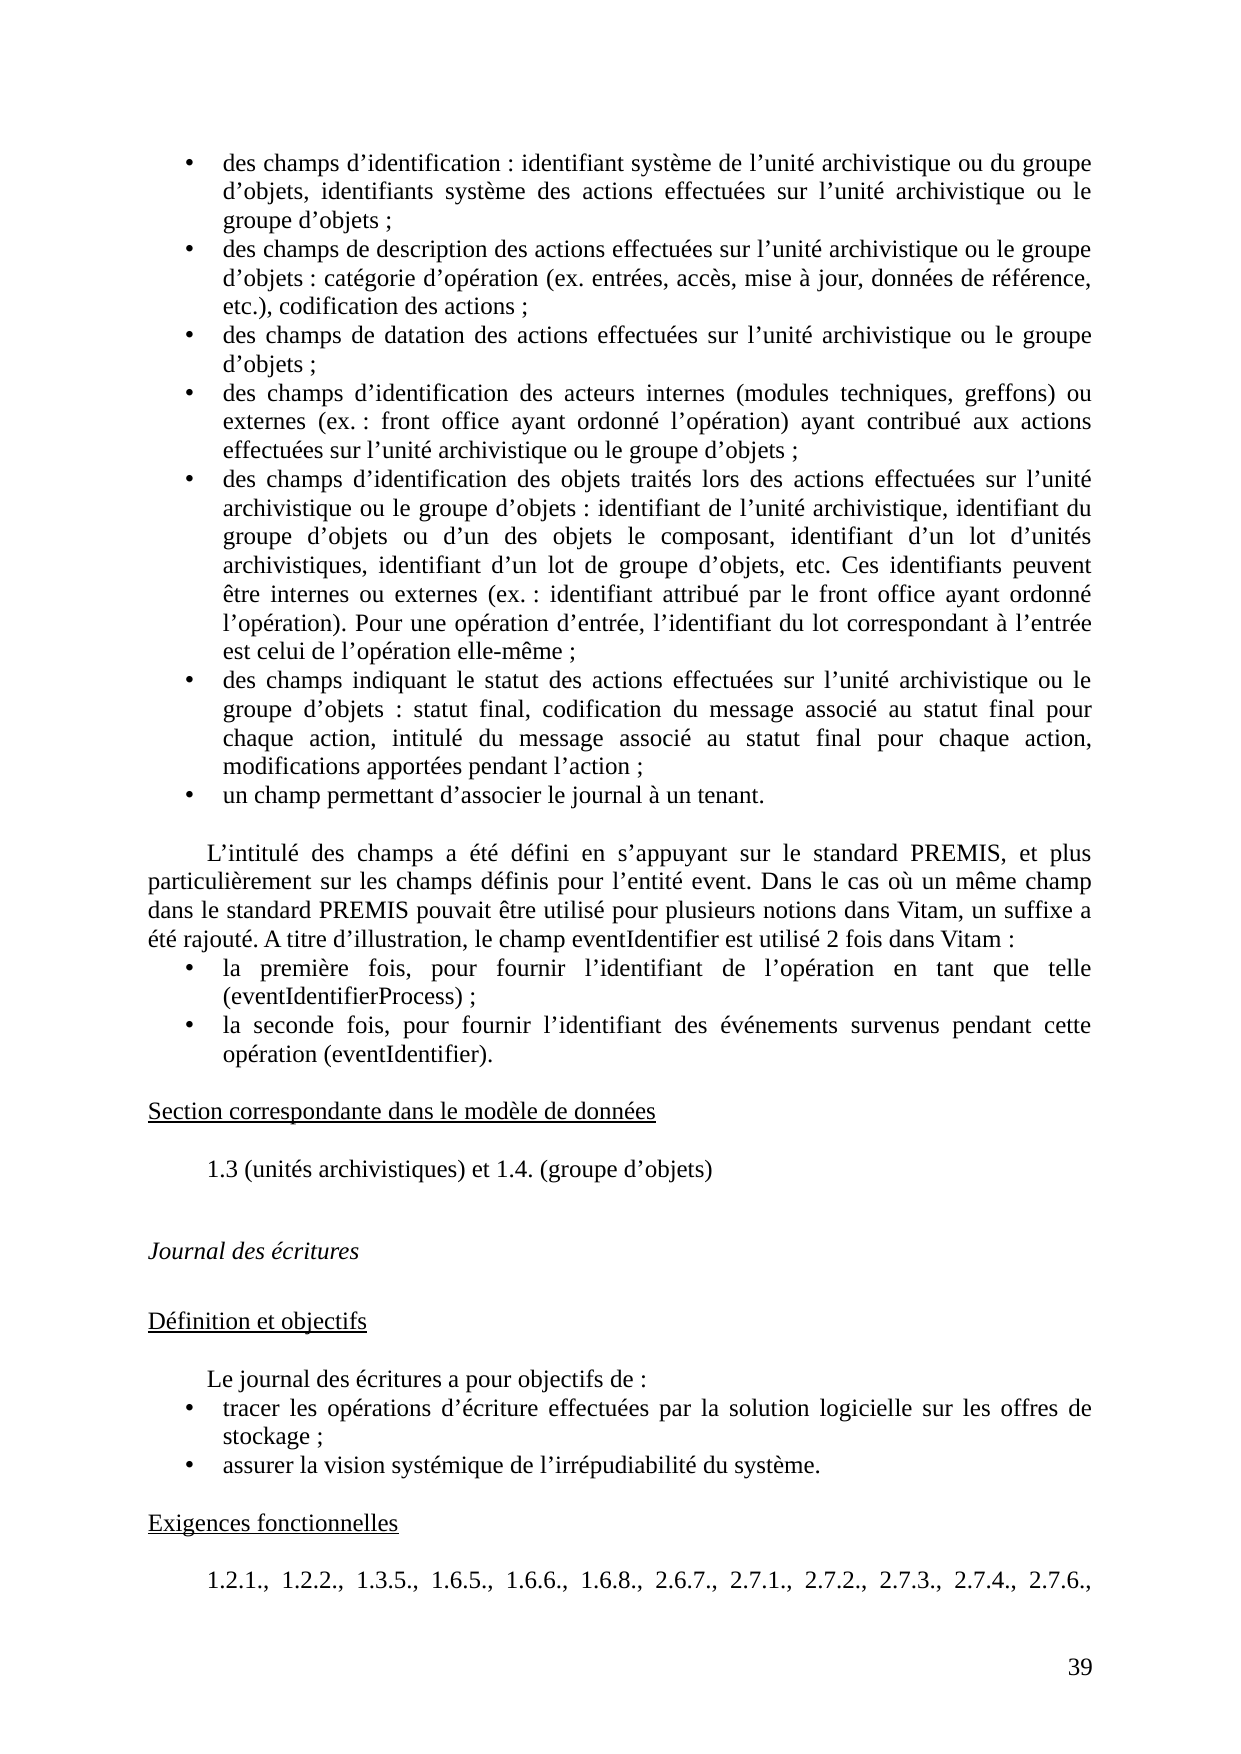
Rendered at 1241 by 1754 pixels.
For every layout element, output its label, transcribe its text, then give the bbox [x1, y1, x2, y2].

text L’intitulé des champs a été défini en s’appuyant sur le standard PREMIS, et plus particulièrement sur les champs définis pour l’entité event. Dans le cas où un même champ dans le standard PREMIS pouvait être utilisé pour plusieurs notions dans Vitam, un suffixe a été rajouté. A titre d’illustration, le champ eventIdentifier est utilisé 2 fois dans Vitam : [148, 838, 1093, 953]
text Le journal des écritures a pour objectifs de : [148, 1364, 1093, 1393]
subtitle Journal des écritures [148, 1236, 1093, 1265]
list des champs d’identification : identifiant système de l’unité archivistique ou du groupe d’objets, identifiants système des actions effectuées sur l’unité archivistique ou le groupe d’objets ; [185, 148, 1093, 234]
list tracer les opérations d’écriture effectuées par la solution logicielle sur les offres de stockage ; [185, 1393, 1093, 1450]
text Définition et objectifs [148, 1306, 1093, 1335]
text Section correspondante dans le modèle de données [148, 1096, 1093, 1125]
list des champs d’identification des acteurs internes (modules techniques, greffons) ou externes (ex. : front office ayant ordonné l’opération) ayant contribué aux actions effectuées sur l’unité archivistique ou le groupe d’objets ; [185, 378, 1093, 464]
list la seconde fois, pour fournir l’identifiant des événements survenus pendant cette opération (eventIdentifier). [185, 1010, 1093, 1068]
text 1.2.1., 1.2.2., 1.3.5., 1.6.5., 1.6.6., 1.6.8., 2.6.7., 2.7.1., 2.7.2., 2.7.3., 2.7.4., 2.7.6., [148, 1565, 1093, 1594]
text Exigences fonctionnelles [148, 1508, 1093, 1536]
list des champs de datation des actions effectuées sur l’unité archivistique ou le groupe d’objets ; [185, 320, 1093, 378]
list un champ permettant d’associer le journal à un tenant. [185, 780, 1093, 809]
list des champs d’identification des objets traités lors des actions effectuées sur l’unité archivistique ou le groupe d’objets : identifiant de l’unité archivistique, identifiant du groupe d’objets ou d’un des objets le composant, identifiant d’un lot d’unités archivistiques, identifiant d’un lot de groupe d’objets, etc. Ces identifiants peuvent être internes ou externes (ex. : identifiant attribué par le front office ayant ordonné l’opération). Pour une opération d’entrée, l’identifiant du lot correspondant à l’entrée est celui de l’opération elle-même ; [185, 464, 1093, 665]
list la première fois, pour fournir l’identifiant de l’opération en tant que telle (eventIdentifierProcess) ; [185, 953, 1093, 1010]
list des champs indiquant le statut des actions effectuées sur l’unité archivistique ou le groupe d’objets : statut final, codification du message associé au statut final pour chaque action, intitulé du message associé au statut final pour chaque action, modifications apportées pendant l’action ; [185, 665, 1093, 780]
list des champs de description des actions effectuées sur l’unité archivistique ou le groupe d’objets : catégorie d’opération (ex. entrées, accès, mise à jour, données de référence, etc.), codification des actions ; [185, 234, 1093, 320]
list assurer la vision systémique de l’irrépudiabilité du système. [185, 1450, 1093, 1479]
text 1.3 (unités archivistiques) et 1.4. (groupe d’objets) [148, 1154, 1093, 1183]
